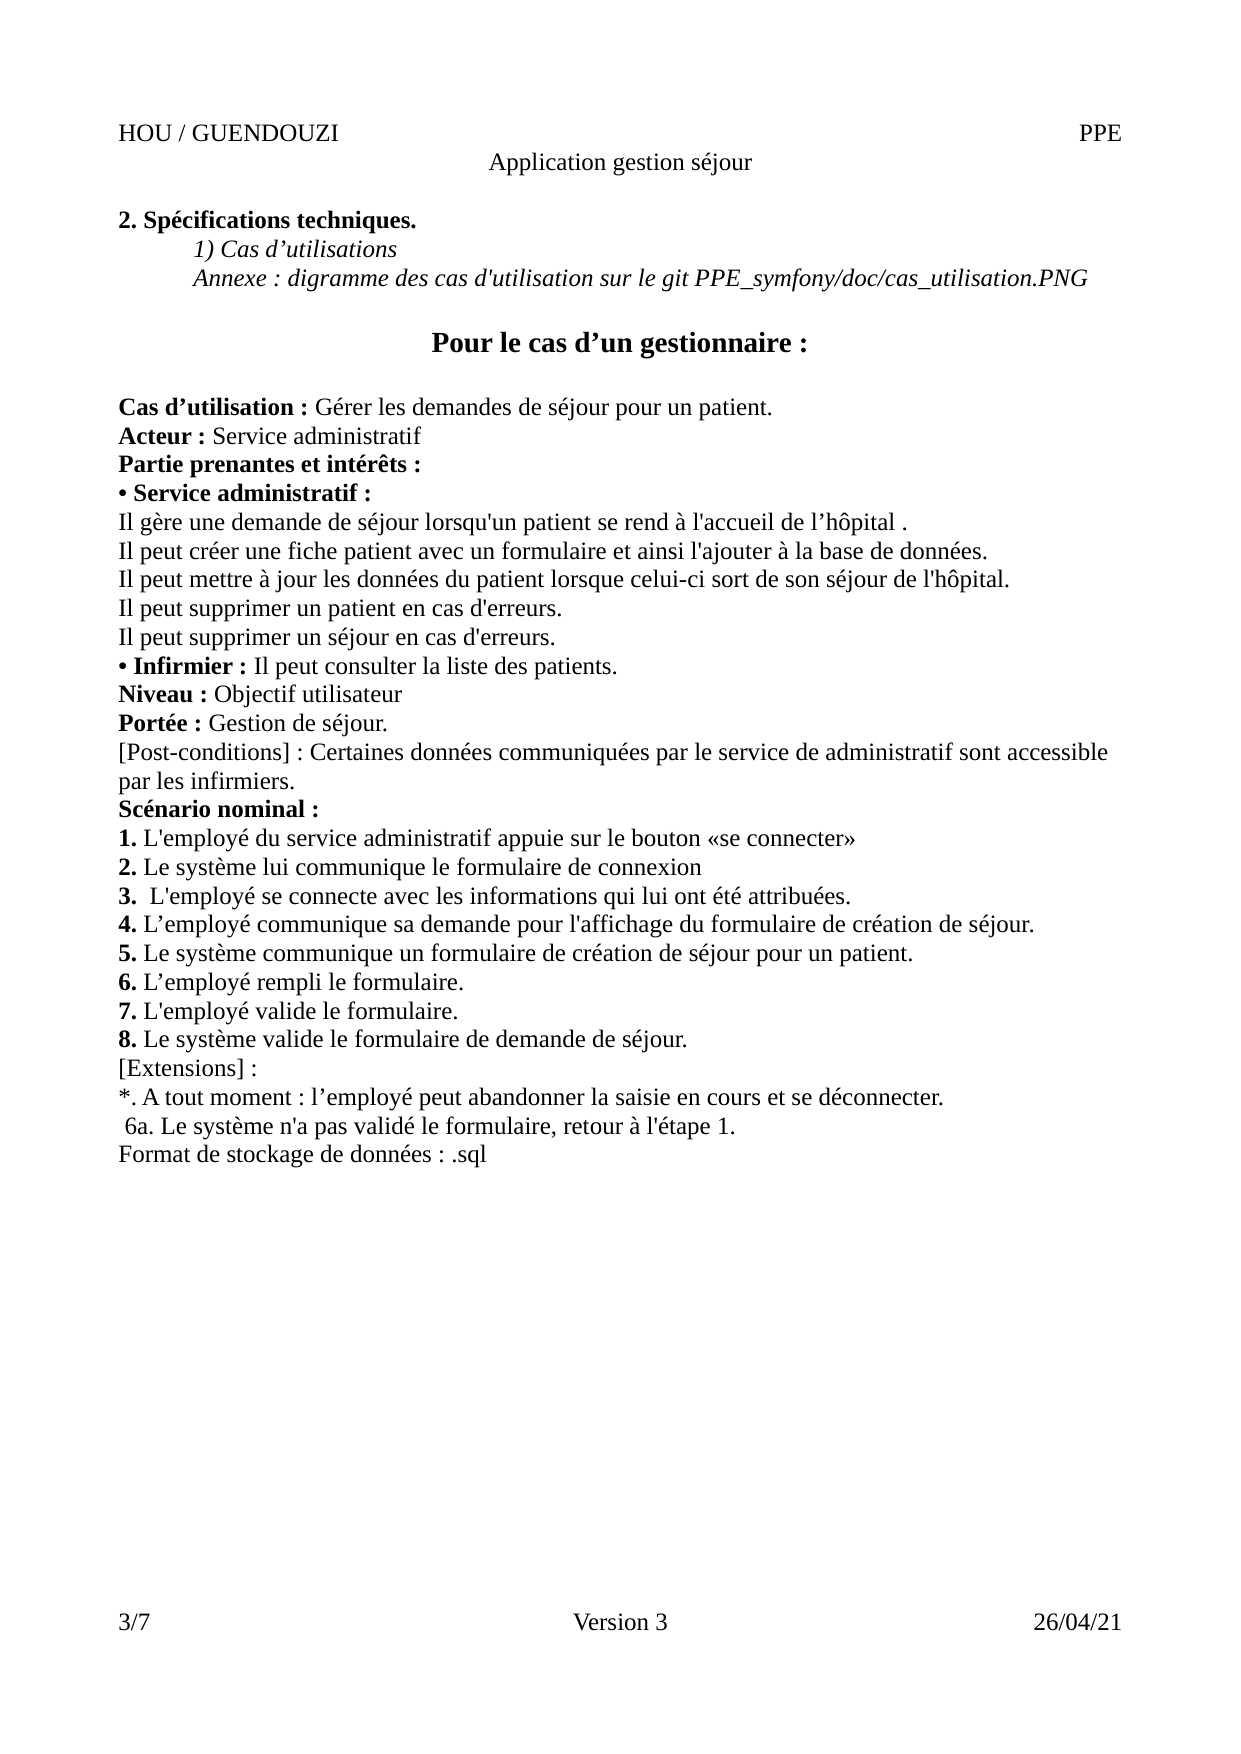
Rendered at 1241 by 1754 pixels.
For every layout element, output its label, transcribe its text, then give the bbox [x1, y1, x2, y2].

text Pour le cas d’un gestionnaire : [118, 325, 1122, 358]
text 8. Le système valide le formulaire de demande de séjour. [118, 1024, 1122, 1053]
text • Infirmier : Il peut consulter la liste des patients. [118, 651, 1122, 679]
text 6a. Le système n'a pas validé le formulaire, retour à l'étape 1. [118, 1111, 1122, 1139]
text Niveau : Objectif utilisateur [118, 679, 1122, 708]
text Annexe : digramme des cas d'utilisation sur le git PPE_symfony/doc/cas_utilisation.PNG [118, 263, 1122, 291]
text Portée : Gestion de séjour. [118, 708, 1122, 737]
text 2. Le système lui communique le formulaire de connexion [118, 852, 1122, 881]
text Il peut supprimer un patient en cas d'erreurs. [118, 593, 1122, 622]
text Il peut supprimer un séjour en cas d'erreurs. [118, 622, 1122, 651]
text Format de stockage de données : .sql [118, 1139, 1122, 1168]
text 2. Spécifications techniques. [118, 205, 1122, 234]
text 1) Cas d’utilisations [118, 234, 1122, 263]
text *. A tout moment : l’employé peut abandonner la saisie en cours et se déconnecter. [118, 1082, 1122, 1111]
text Acteur : Service administratif [118, 421, 1122, 449]
text Scénario nominal : [118, 794, 1122, 823]
text 4. L’employé communique sa demande pour l'affichage du formulaire de création de séjour. [118, 909, 1122, 938]
text 3. L'employé se connecte avec les informations qui lui ont été attribuées. [118, 881, 1122, 909]
text • Service administratif : [118, 478, 1122, 507]
text 7. L'employé valide le formulaire. [118, 996, 1122, 1024]
text [Post-conditions] : Certaines données communiquées par le service de administratif sont accessible par les infirmiers. [118, 737, 1122, 794]
text Partie prenantes et intérêts : [118, 449, 1122, 478]
text Il peut mettre à jour les données du patient lorsque celui-ci sort de son séjour de l'hôpital. [118, 564, 1122, 593]
text Cas d’utilisation : Gérer les demandes de séjour pour un patient. [118, 392, 1122, 421]
text 5. Le système communique un formulaire de création de séjour pour un patient. [118, 938, 1122, 967]
text Il gère une demande de séjour lorsqu'un patient se rend à l'accueil de l’hôpital . [118, 507, 1122, 536]
text Il peut créer une fiche patient avec un formulaire et ainsi l'ajouter à la base de données. [118, 536, 1122, 564]
text 6. L’employé rempli le formulaire. [118, 967, 1122, 996]
text [Extensions] : [118, 1053, 1122, 1082]
text 1. L'employé du service administratif appuie sur le bouton «se connecter» [118, 823, 1122, 852]
